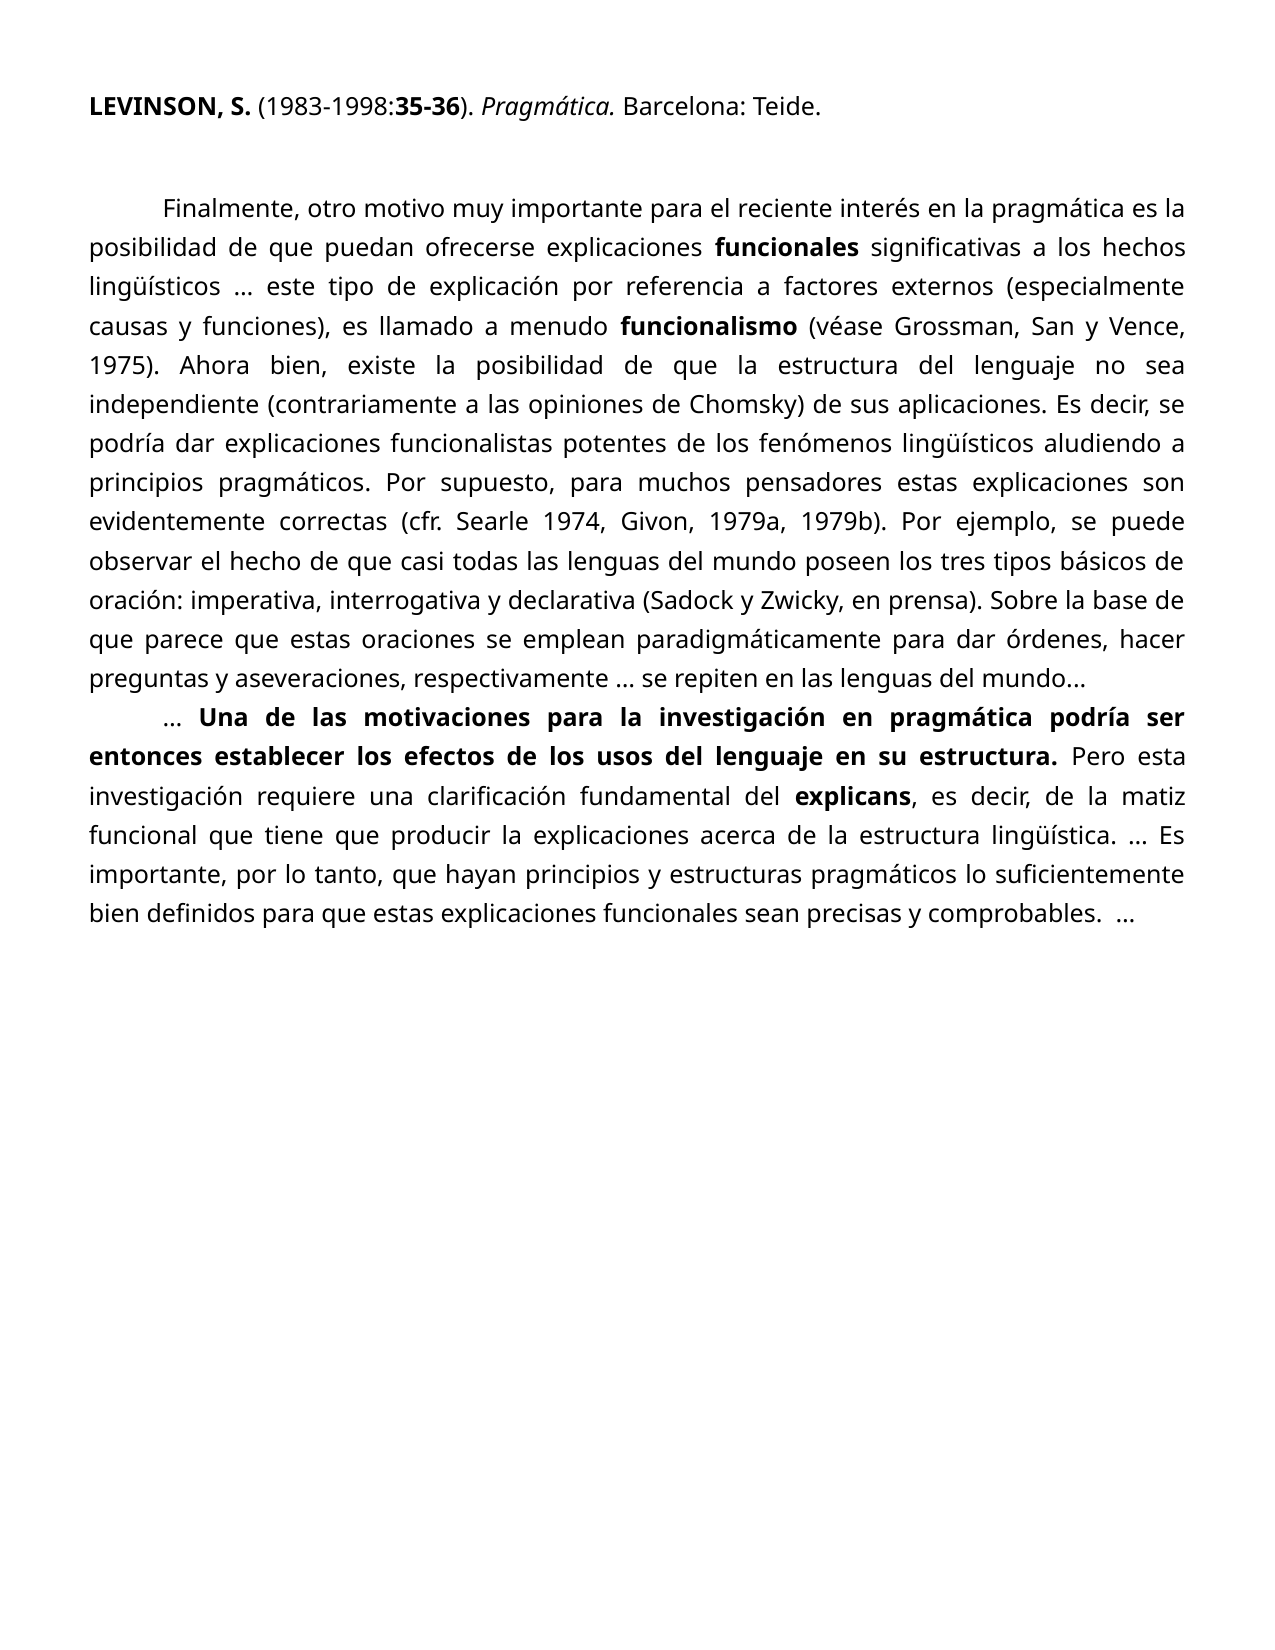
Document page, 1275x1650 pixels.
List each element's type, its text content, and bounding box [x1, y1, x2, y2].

text … Una de las motivaciones para la investigación en pragmática podría ser entonces establecer los efectos de los usos del lenguaje en su estructura. Pero esta investigación requiere una clarificación fundamental del explicans, es decir, de la matiz funcional que tiene que producir la explicaciones acerca de la estructura lingüística. … Es importante, por lo tanto, que hayan principios y estructuras pragmáticos lo suficientemente bien definidos para que estas explicaciones funcionales sean precisas y comprobables. … [88, 700, 1186, 930]
text Finalmente, otro motivo muy importante para el reciente interés en la pragmática es la posibilidad de que puedan ofrecerse explicaciones funcionales significativas a los hechos lingüísticos … este tipo de explicación por referencia a factores externos (especialmente causas y funciones), es llamado a menudo funcionalismo (véase Grossman, San y Vence, 1975). Ahora bien, existe la posibilidad de que la estructura del lenguaje no sea independiente (contrariamente a las opiniones de Chomsky) de sus aplicaciones. Es decir, se podría dar explicaciones funcionalistas potentes de los fenómenos lingüísticos aludiendo a principios pragmáticos. Por supuesto, para muchos pensadores estas explicaciones son evidentemente correctas (cfr. Searle 1974, Givon, 1979a, 1979b). Por ejemplo, se puede observar el hecho de que casi todas las lenguas del mundo poseen los tres tipos básicos de oración: imperativa, interrogativa y declarativa (Sadock y Zwicky, en prensa). Sobre la base de que parece que estas oraciones se emplean paradigmáticamente para dar órdenes, hacer preguntas y aseveraciones, respectivamente … se repiten en las lenguas del mundo... [88, 191, 1186, 695]
text LEVINSON, S. (1983-1998:35-36). Pragmática. Barcelona: Teide. [88, 88, 1186, 123]
